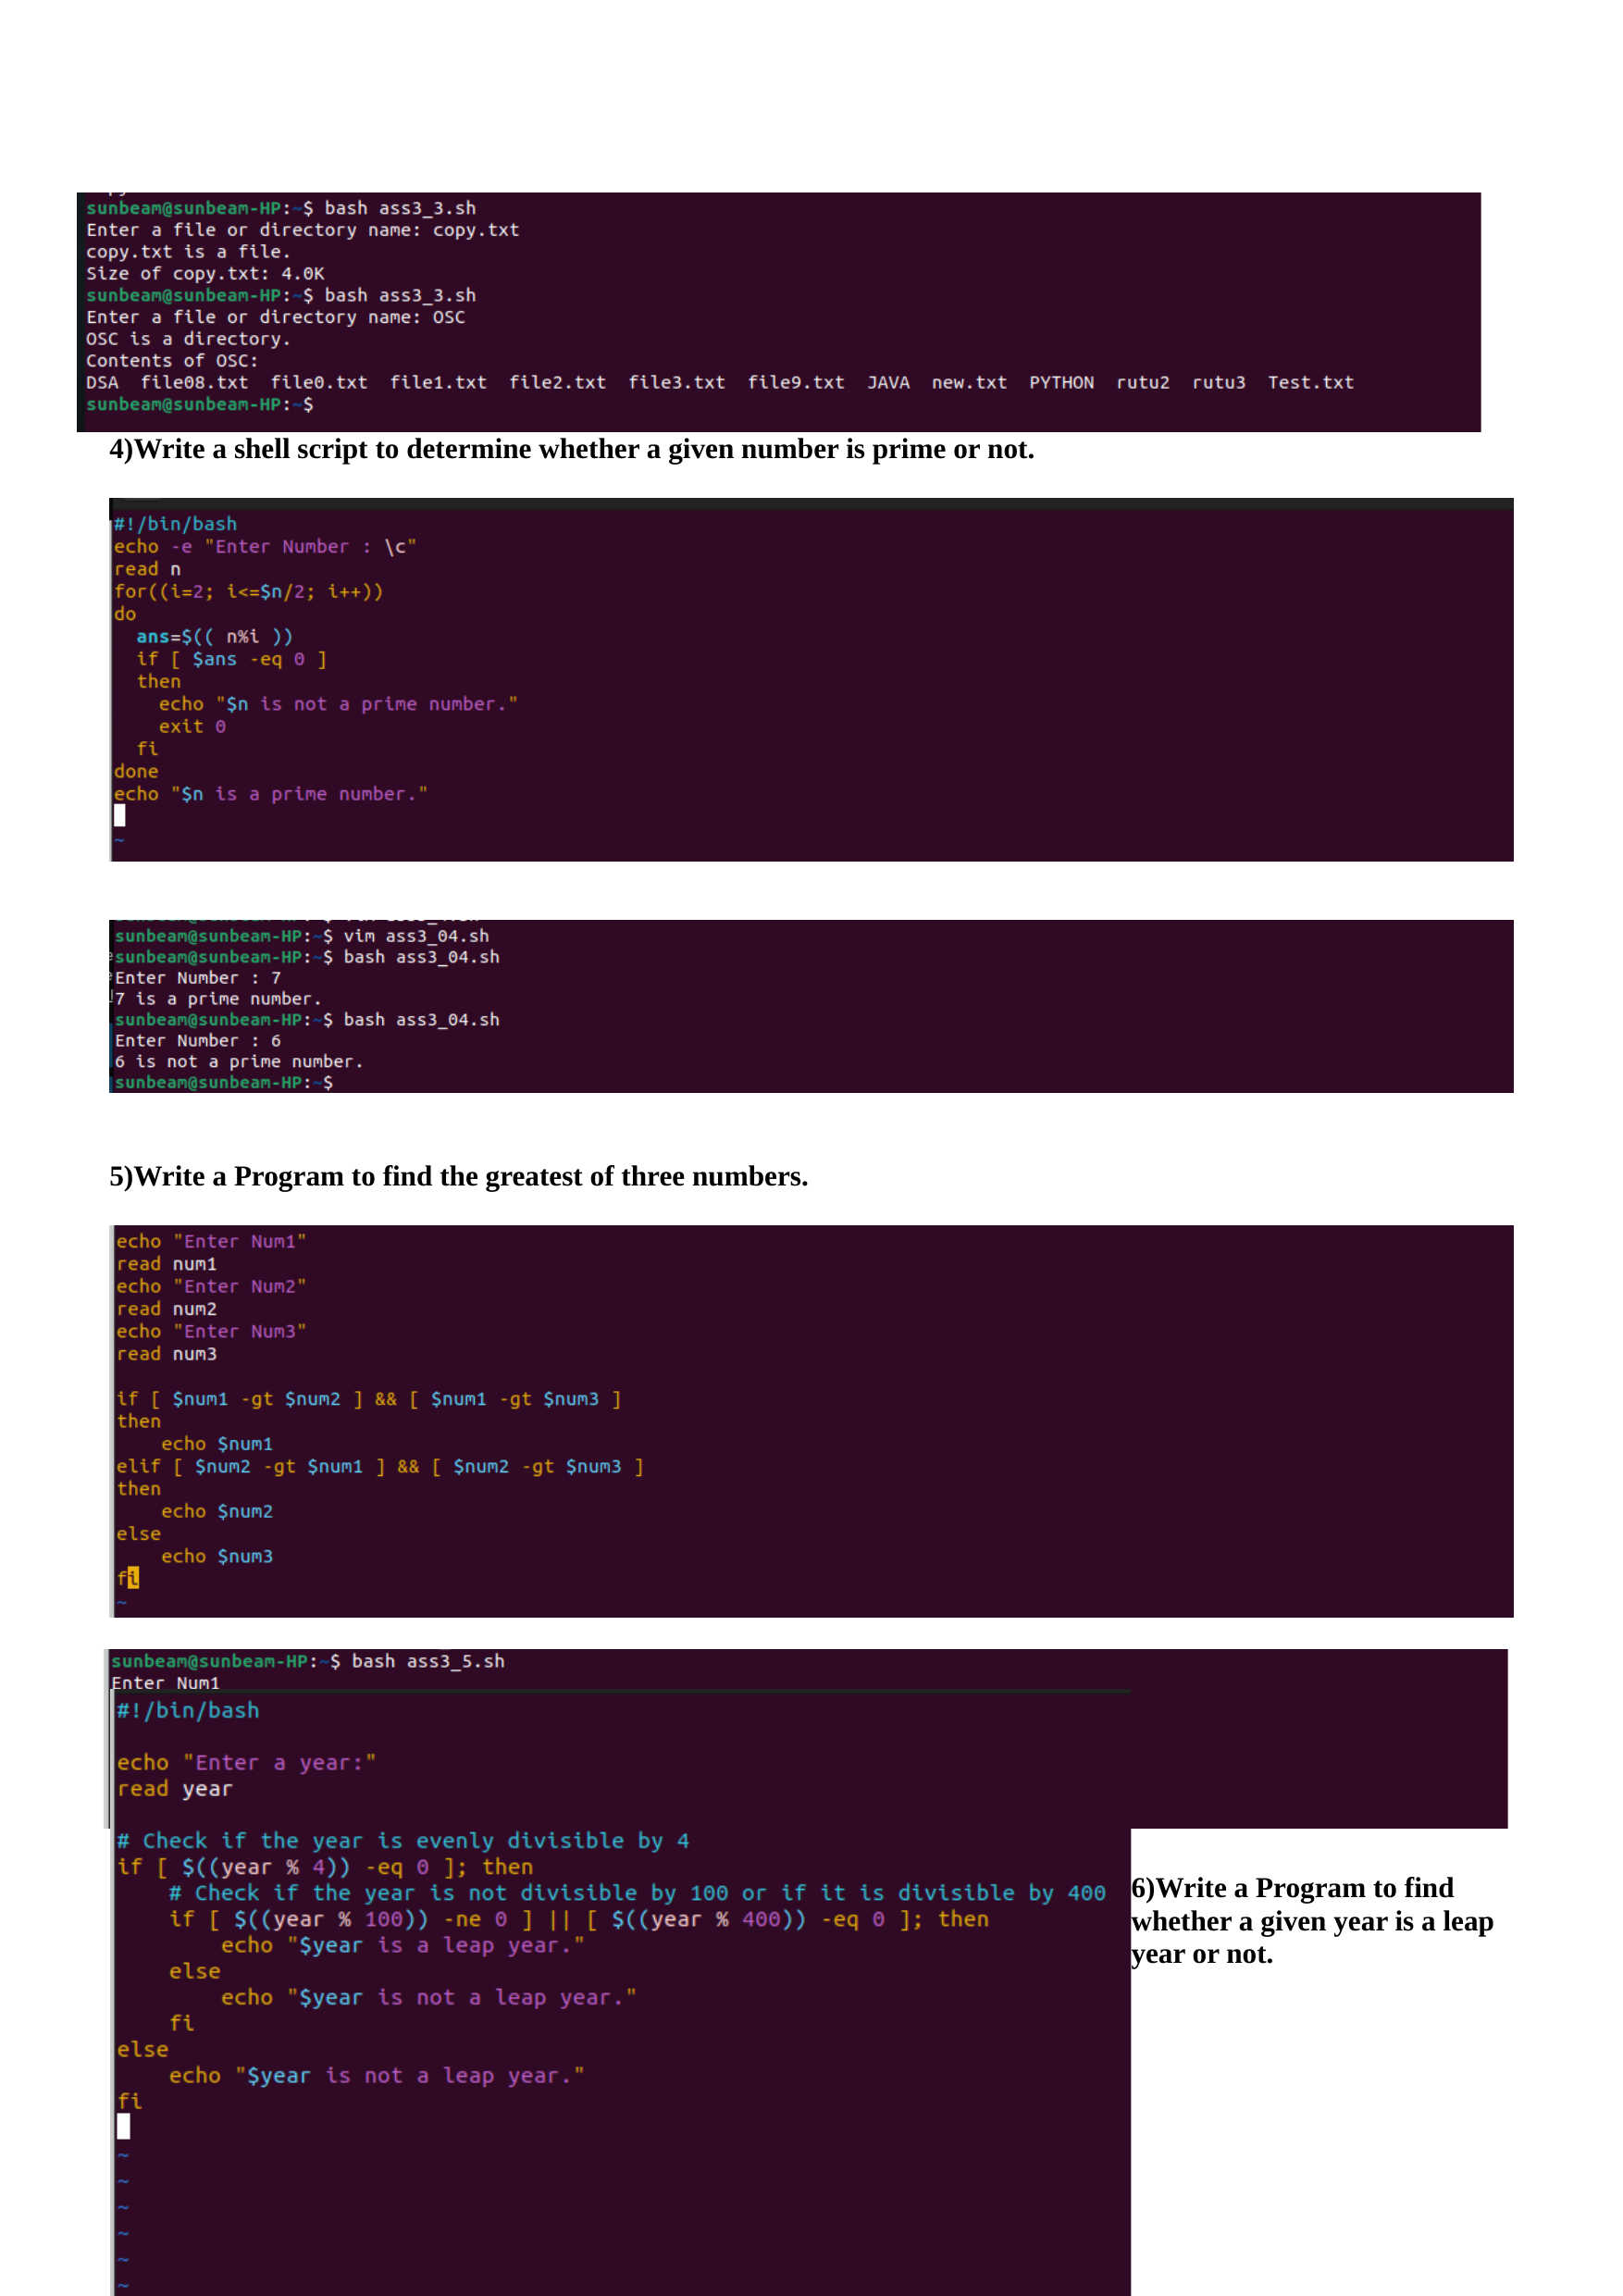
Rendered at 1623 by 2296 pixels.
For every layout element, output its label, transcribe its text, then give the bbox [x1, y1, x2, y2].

text 5)Write a Program to find the greatest of three numbers. [109, 1159, 1514, 1192]
text 6)Write a Program to find whether a given year is a leap year or not. [1132, 1870, 1514, 1970]
text 4)Write a shell script to determine whether a given number is prime or not. [109, 335, 1514, 465]
